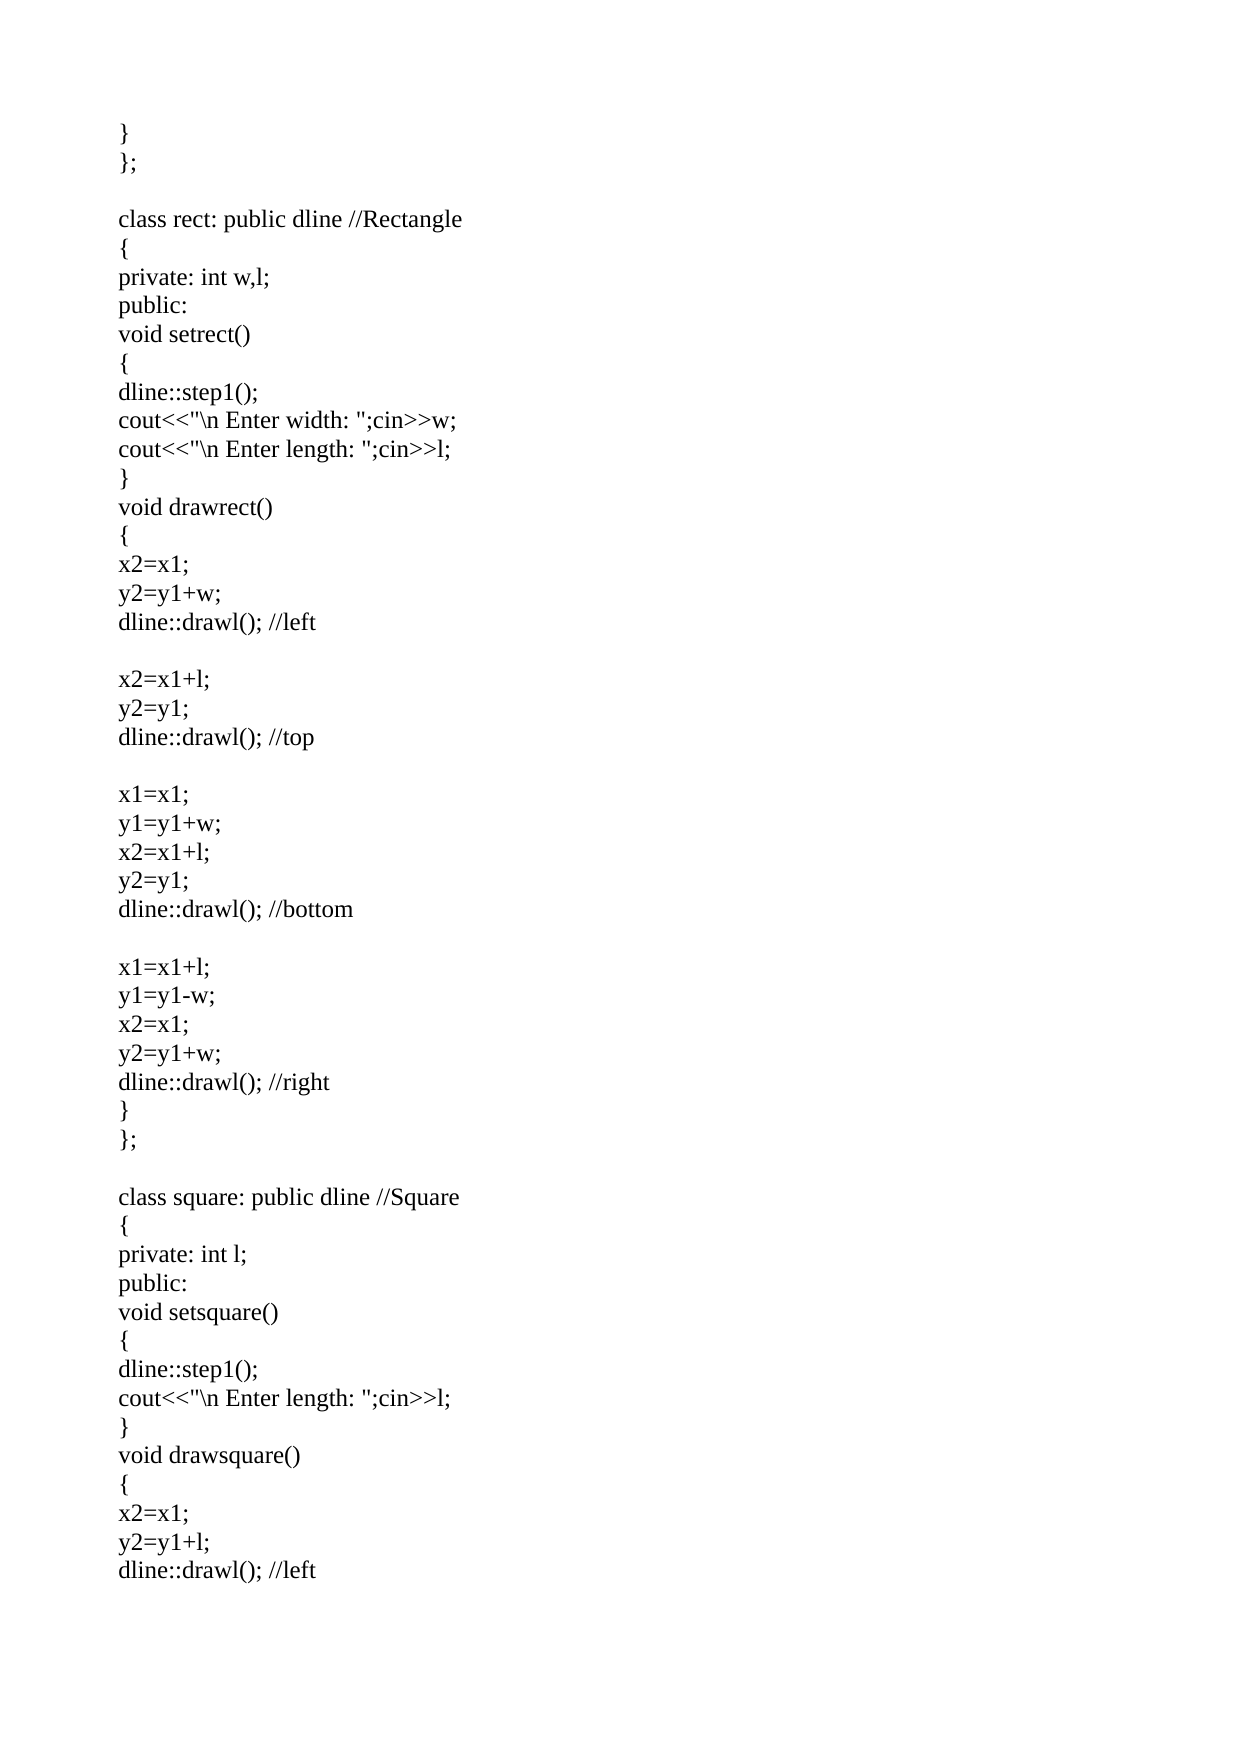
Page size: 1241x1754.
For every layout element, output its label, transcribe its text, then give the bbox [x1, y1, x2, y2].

text }; [118, 1124, 1122, 1153]
text x2=x1+l; [118, 837, 1122, 866]
text { [118, 348, 1122, 377]
text class square: public dline //Square [118, 1182, 1122, 1211]
text cout<<"\n Enter width: ";cin>>w; [118, 406, 1122, 434]
text x2=x1; [118, 1009, 1122, 1038]
text cout<<"\n Enter length: ";cin>>l; [118, 1383, 1122, 1412]
text } [118, 1096, 1122, 1124]
text x2=x1; [118, 1498, 1122, 1527]
text x1=x1+l; [118, 952, 1122, 981]
text public: [118, 291, 1122, 319]
text private: int w,l; [118, 262, 1122, 291]
text } [118, 463, 1122, 492]
text x2=x1+l; [118, 664, 1122, 693]
text y2=y1+w; [118, 1038, 1122, 1067]
text x1=x1; [118, 779, 1122, 808]
text }; [118, 147, 1122, 176]
text y1=y1-w; [118, 981, 1122, 1009]
text } [118, 118, 1122, 147]
text void setrect() [118, 319, 1122, 348]
text y1=y1+w; [118, 808, 1122, 837]
text public: [118, 1268, 1122, 1297]
text y2=y1; [118, 693, 1122, 722]
text dline::step1(); [118, 1354, 1122, 1383]
text { [118, 1326, 1122, 1354]
text x2=x1; [118, 549, 1122, 578]
text { [118, 1211, 1122, 1239]
text cout<<"\n Enter length: ";cin>>l; [118, 434, 1122, 463]
text y2=y1; [118, 866, 1122, 894]
text class rect: public dline //Rectangle [118, 204, 1122, 233]
text dline::drawl(); //right [118, 1067, 1122, 1096]
text dline::step1(); [118, 377, 1122, 406]
text void drawrect() [118, 492, 1122, 521]
text dline::drawl(); //top [118, 722, 1122, 751]
text y2=y1+l; [118, 1527, 1122, 1556]
text dline::drawl(); //left [118, 607, 1122, 636]
text void setsquare() [118, 1297, 1122, 1326]
text void drawsquare() [118, 1441, 1122, 1469]
text dline::drawl(); //left [118, 1556, 1122, 1584]
text { [118, 233, 1122, 262]
text } [118, 1412, 1122, 1441]
text { [118, 1469, 1122, 1498]
text y2=y1+w; [118, 578, 1122, 607]
text { [118, 521, 1122, 549]
text private: int l; [118, 1239, 1122, 1268]
text dline::drawl(); //bottom [118, 894, 1122, 923]
